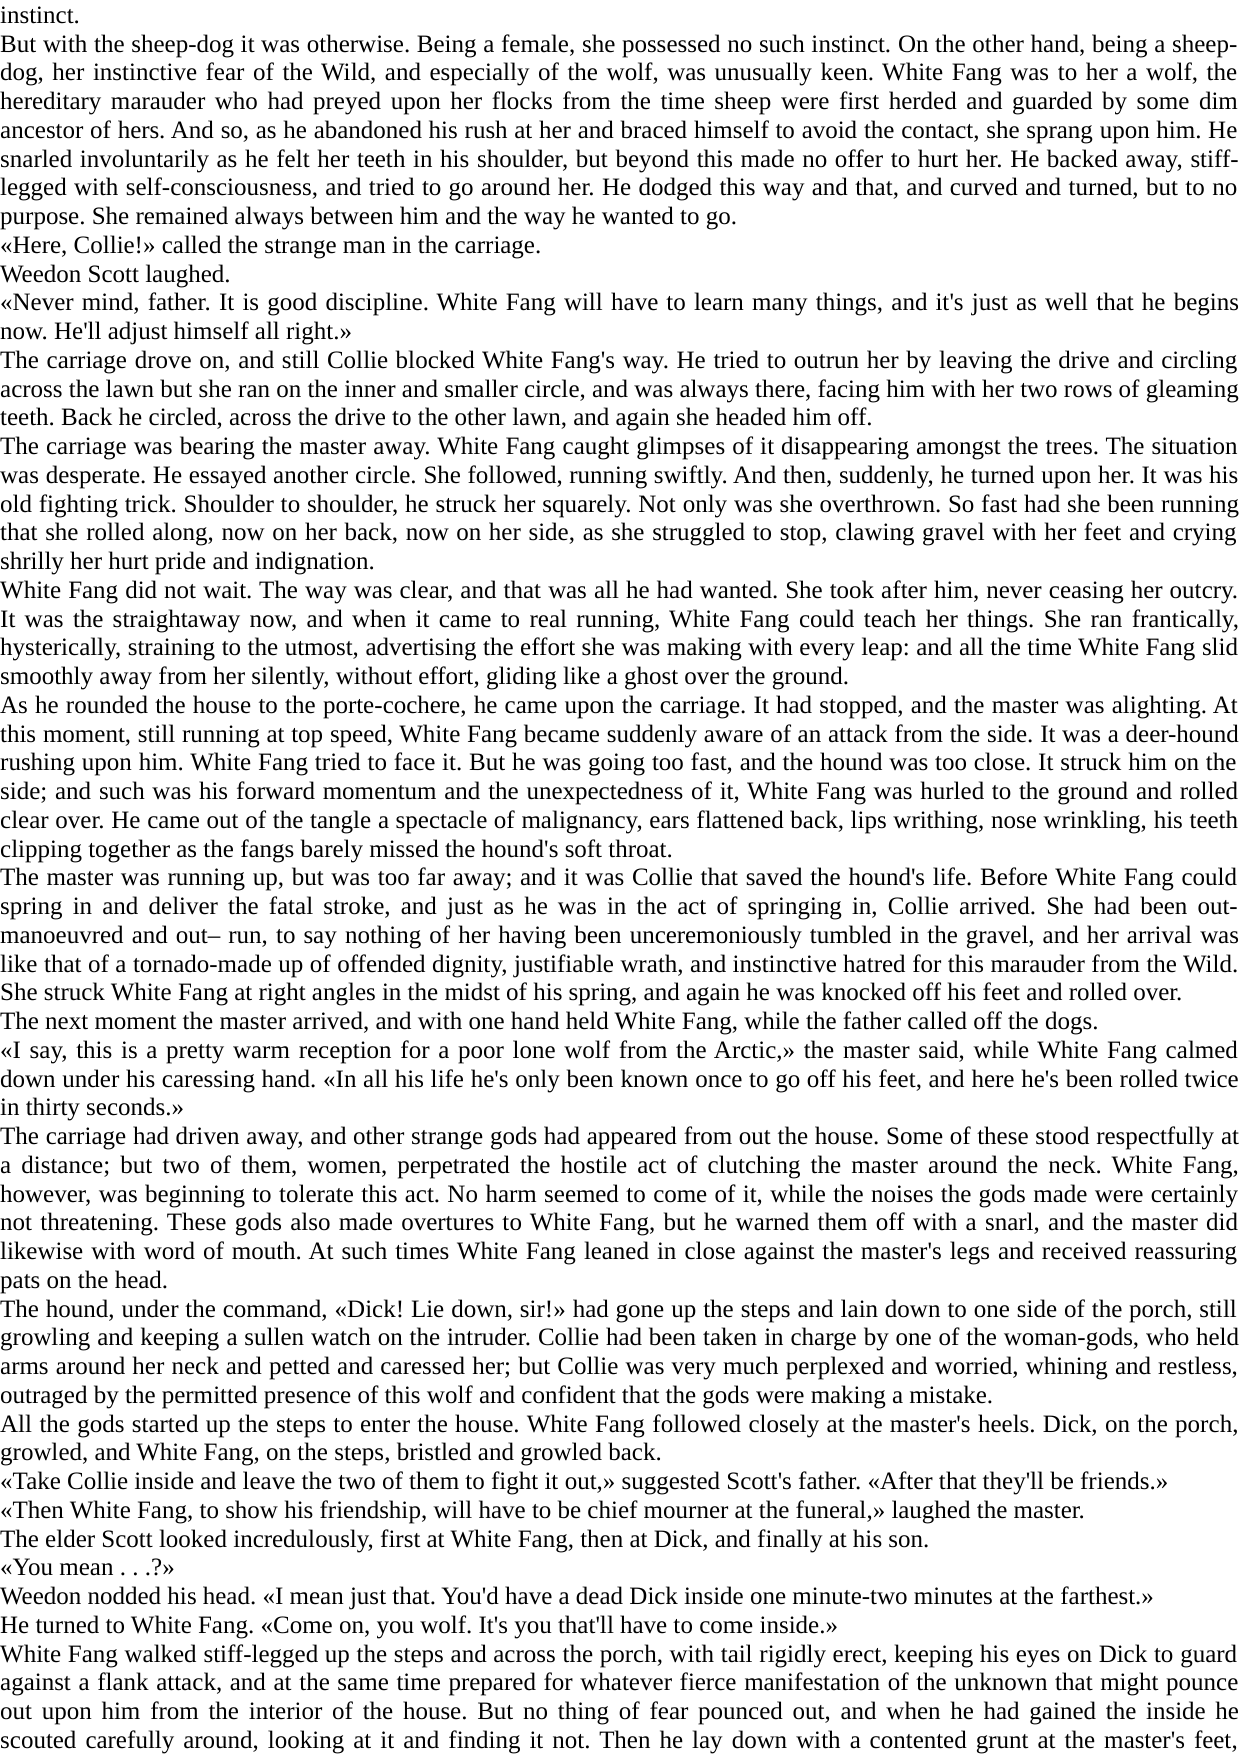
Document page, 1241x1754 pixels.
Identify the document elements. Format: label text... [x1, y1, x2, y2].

text The carriage drove on, and still Collie blocked White Fang's way. He tried to outrun her by leaving the drive and circling across the lawn but she ran on the inner and smaller circle, and was always there, facing him with her two rows of gleaming teeth. Back he circled, across the drive to the other lawn, and again she headed him off. [0, 345, 1240, 431]
text The carriage was bearing the master away. White Fang caught glimpses of it disappearing amongst the trees. The situation was desperate. He essayed another circle. She followed, running swiftly. And then, suddenly, he turned upon her. It was his old fighting trick. Shoulder to shoulder, he struck her squarely. Not only was she overthrown. So fast had she been running that she rolled along, now on her back, now on her side, as she struggled to stop, clawing gravel with her feet and crying shrilly her hurt pride and indignation. [0, 431, 1240, 575]
text «Here, Collie!» called the strange man in the carriage. [0, 230, 1240, 259]
text «Never mind, father. It is good discipline. White Fang will have to learn many things, and it's just as well that he begins now. He'll adjust himself all right.» [0, 287, 1240, 345]
text White Fang did not wait. The way was clear, and that was all he had wanted. She took after him, never ceasing her outcry. It was the straightaway now, and when it came to real running, White Fang could teach her things. She ran frantically, hysterically, straining to the utmost, advertising the effort she was making with every leap: and all the time White Fang slid smoothly away from her silently, without effort, gliding like a ghost over the ground. [0, 575, 1240, 690]
text The hound, under the command, «Dick! Lie down, sir!» had gone up the steps and lain down to one side of the porch, still growling and keeping a sullen watch on the intruder. Collie had been taken in charge by one of the woman-gods, who held arms around her neck and petted and caressed her; but Collie was very much perplexed and worried, whining and restless, outraged by the permitted presence of this wolf and confident that the gods were making a mistake. [0, 1294, 1240, 1409]
text White Fang walked stiff-legged up the steps and across the porch, with tail rigidly erect, keeping his eyes on Dick to guard against a flank attack, and at the same time prepared for whatever fierce manifestation of the unknown that might pounce out upon him from the interior of the house. But no thing of fear pounced out, and when he had gained the inside he scouted carefully around, looking at it and finding it not. Then he lay down with a contented grunt at the master's feet, [0, 1639, 1240, 1754]
text All the gods started up the steps to enter the house. White Fang followed closely at the master's heels. Dick, on the porch, growled, and White Fang, on the steps, bristled and growled back. [0, 1409, 1240, 1466]
text The carriage had driven away, and other strange gods had appeared from out the house. Some of these stood respectfully at a distance; but two of them, women, perpetrated the hostile act of clutching the master around the neck. White Fang, however, was beginning to tolerate this act. No harm seemed to come of it, while the noises the gods made were certainly not threatening. These gods also made overtures to White Fang, but he warned them off with a snarl, and the master did likewise with word of mouth. At such times White Fang leaned in close against the master's legs and received reassuring pats on the head. [0, 1121, 1240, 1294]
text But with the sheep-dog it was otherwise. Being a female, she possessed no such instinct. On the other hand, being a sheep-dog, her instinctive fear of the Wild, and especially of the wolf, was unusually keen. White Fang was to her a wolf, the hereditary marauder who had preyed upon her flocks from the time sheep were first herded and guarded by some dim ancestor of hers. And so, as he abandoned his rush at her and braced himself to avoid the contact, she sprang upon him. He snarled involuntarily as he felt her teeth in his shoulder, but beyond this made no offer to hurt her. He backed away, stiff-legged with self-consciousness, and tried to go around her. He dodged this way and that, and curved and turned, but to no purpose. She remained always between him and the way he wanted to go. [0, 29, 1240, 230]
text The elder Scott looked incredulously, first at White Fang, then at Dick, and finally at his son. [0, 1524, 1240, 1552]
text «You mean . . .?» [0, 1552, 1240, 1581]
text He turned to White Fang. «Come on, you wolf. It's you that'll have to come inside.» [0, 1610, 1240, 1639]
text The master was running up, but was too far away; and it was Collie that saved the hound's life. Before White Fang could spring in and deliver the fatal stroke, and just as he was in the act of springing in, Collie arrived. She had been out-manoeuvred and out– run, to say nothing of her having been unceremoniously tumbled in the gravel, and her arrival was like that of a tornado-made up of offended dignity, justifiable wrath, and instinctive hatred for this marauder from the Wild. She struck White Fang at right angles in the midst of his spring, and again he was knocked off his feet and rolled over. [0, 862, 1240, 1006]
text Weedon Scott laughed. [0, 259, 1240, 287]
text «Take Collie inside and leave the two of them to fight it out,» suggested Scott's father. «After that they'll be friends.» [0, 1466, 1240, 1495]
text instinct. [0, 0, 1240, 29]
text As he rounded the house to the porte-cochere, he came upon the carriage. It had stopped, and the master was alighting. At this moment, still running at top speed, White Fang became suddenly aware of an attack from the side. It was a deer-hound rushing upon him. White Fang tried to face it. But he was going too fast, and the hound was too close. It struck him on the side; and such was his forward momentum and the unexpectedness of it, White Fang was hurled to the ground and rolled clear over. He came out of the tangle a spectacle of malignancy, ears flattened back, lips writhing, nose wrinkling, his teeth clipping together as the fangs barely missed the hound's soft throat. [0, 690, 1240, 862]
text Weedon nodded his head. «I mean just that. You'd have a dead Dick inside one minute-two minutes at the farthest.» [0, 1581, 1240, 1610]
text «I say, this is a pretty warm reception for a poor lone wolf from the Arctic,» the master said, while White Fang calmed down under his caressing hand. «In all his life he's only been known once to go off his feet, and here he's been rolled twice in thirty seconds.» [0, 1035, 1240, 1121]
text The next moment the master arrived, and with one hand held White Fang, while the father called off the dogs. [0, 1006, 1240, 1035]
text «Then White Fang, to show his friendship, will have to be chief mourner at the funeral,» laughed the master. [0, 1495, 1240, 1524]
